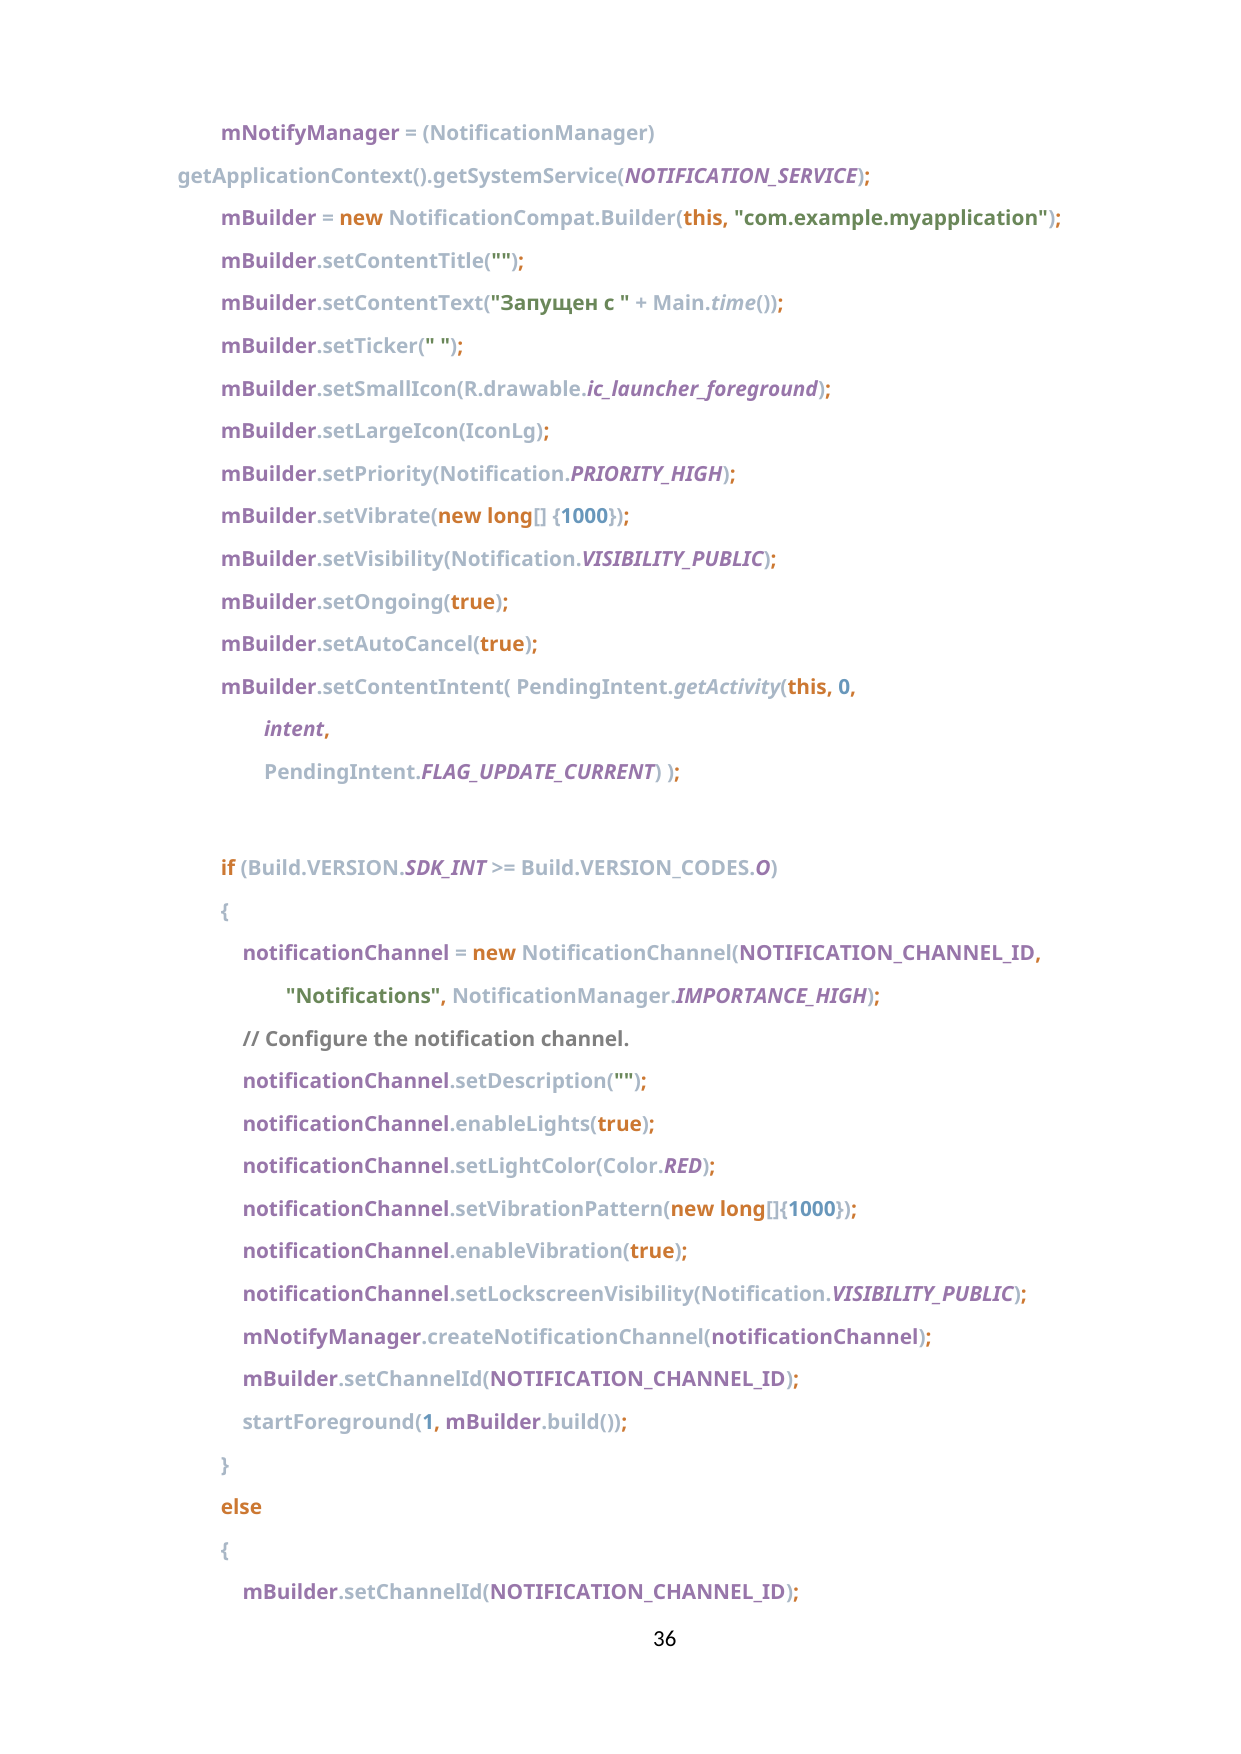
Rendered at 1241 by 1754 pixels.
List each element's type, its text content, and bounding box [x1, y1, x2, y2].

text mNotifyManager = (NotificationManager) getApplicationContext().getSystemService(NOTIFICATION_SERVICE); mBuilder = new NotificationCompat.Builder(this, "com.example.myapplication"); mBuilder.setContentTitle(""); mBuilder.setContentText("Запущен с " + Main.time()); mBuilder.setTicker(" "); mBuilder.setSmallIcon(R.drawable.ic_launcher_foreground); mBuilder.setLargeIcon(IconLg); mBuilder.setPriority(Notification.PRIORITY_HIGH); mBuilder.setVibrate(new long[] {1000}); mBuilder.setVisibility(Notification.VISIBILITY_PUBLIC); mBuilder.setOngoing(true); mBuilder.setAutoCancel(true); mBuilder.setContentIntent( PendingIntent.getActivity(this, 0, intent, PendingIntent.FLAG_UPDATE_CURRENT) ); if (Build.VERSION.SDK_INT >= Build.VERSION_CODES.O) { notificationChannel = new NotificationChannel(NOTIFICATION_CHANNEL_ID, "Notifications", NotificationManager.IMPORTANCE_HIGH); // Configure the notification channel. notificationChannel.setDescription(""); notificationChannel.enableLights(true); notificationChannel.setLightColor(Color.RED); notificationChannel.setVibrationPattern(new long[]{1000}); notificationChannel.enableVibration(true); notificationChannel.setLockscreenVisibility(Notification.VISIBILITY_PUBLIC); mNotifyManager.createNotificationChannel(notificationChannel); mBuilder.setChannelId(NOTIFICATION_CHANNEL_ID); startForeground(1, mBuilder.build()); } else { mBuilder.setChannelId(NOTIFICATION_CHANNEL_ID); [177, 118, 1152, 1606]
